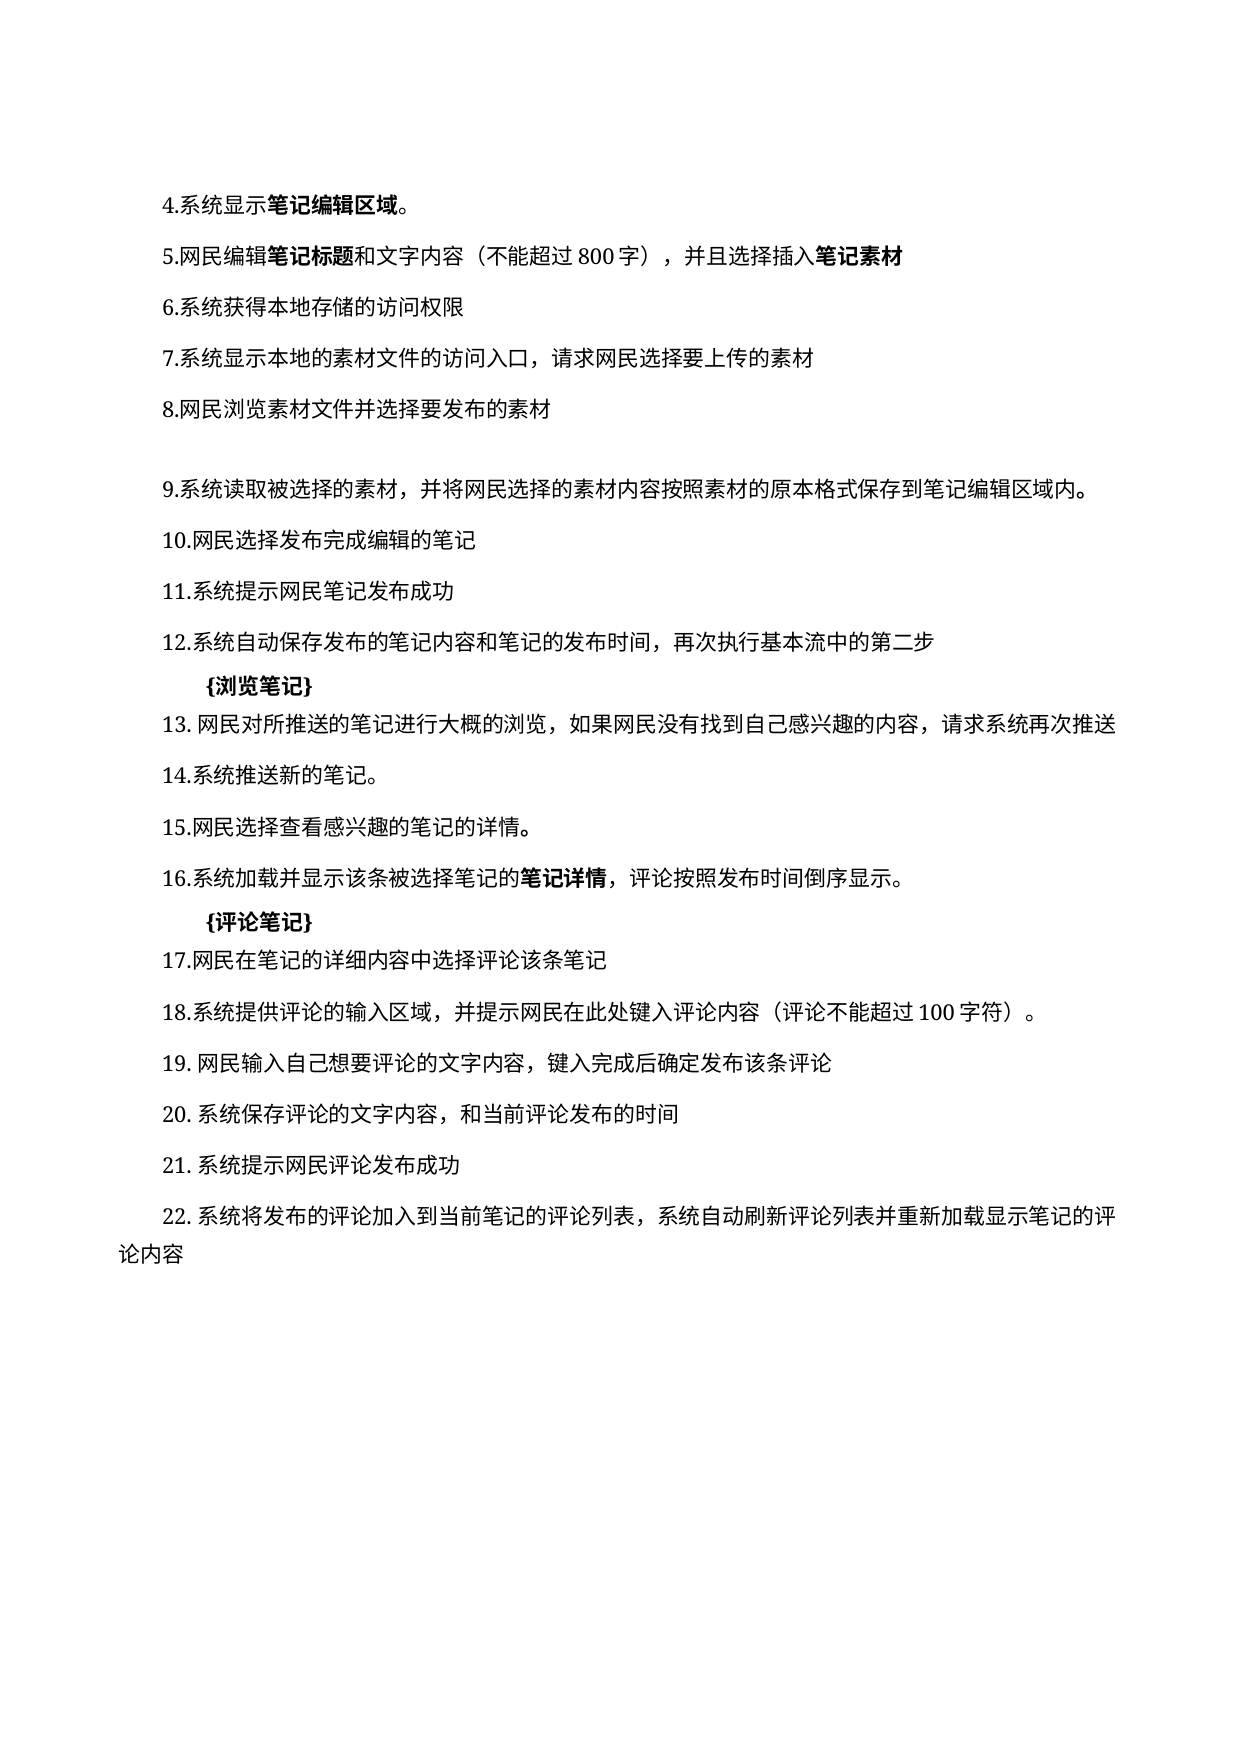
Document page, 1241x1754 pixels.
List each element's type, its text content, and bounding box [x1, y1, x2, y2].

text 4.系统显示笔记编辑区域。 [118, 188, 1122, 219]
text 8.网民浏览素材文件并选择要发布的素材 [118, 392, 1122, 423]
text 9.系统读取被选择的素材，并将网民选择的素材内容按照素材的原本格式保存到笔记编辑区域内。 [118, 472, 1122, 503]
text 16.系统加载并显示该条被选择笔记的笔记详情，评论按照发布时间倒序显示。 [118, 861, 1122, 892]
text 15.网民选择查看感兴趣的笔记的详情。 [118, 809, 1122, 841]
text 21. 系统提示网民评论发布成功 [118, 1148, 1122, 1179]
text 12.系统自动保存发布的笔记内容和笔记的发布时间，再次执行基本流中的第二步 [118, 625, 1122, 656]
text 17.网民在笔记的详细内容中选择评论该条笔记 [118, 943, 1122, 975]
text 22. 系统将发布的评论加入到当前笔记的评论列表，系统自动刷新评论列表并重新加载显示笔记的评论内容 [118, 1199, 1122, 1268]
text 20. 系统保存评论的文字内容，和当前评论发布的时间 [118, 1097, 1122, 1128]
text {浏览笔记} [118, 669, 1122, 701]
text 19. 网民输入自己想要评论的文字内容，键入完成后确定发布该条评论 [118, 1046, 1122, 1077]
text 10.网民选择发布完成编辑的笔记 [118, 523, 1122, 554]
text 5.网民编辑笔记标题和文字内容（不能超过800字），并且选择插入笔记素材 [118, 239, 1122, 270]
text {评论笔记} [118, 905, 1122, 937]
text 13. 网民对所推送的笔记进行大概的浏览，如果网民没有找到自己感兴趣的内容，请求系统再次推送 [118, 707, 1122, 739]
text 11.系统提示网民笔记发布成功 [118, 574, 1122, 605]
text 18.系统提供评论的输入区域，并提示网民在此处键入评论内容（评论不能超过100字符）。 [118, 994, 1122, 1026]
text 14.系统推送新的笔记。 [118, 758, 1122, 790]
text 6.系统获得本地存储的访问权限 [118, 290, 1122, 321]
text 7.系统显示本地的素材文件的访问入口，请求网民选择要上传的素材 [118, 341, 1122, 372]
